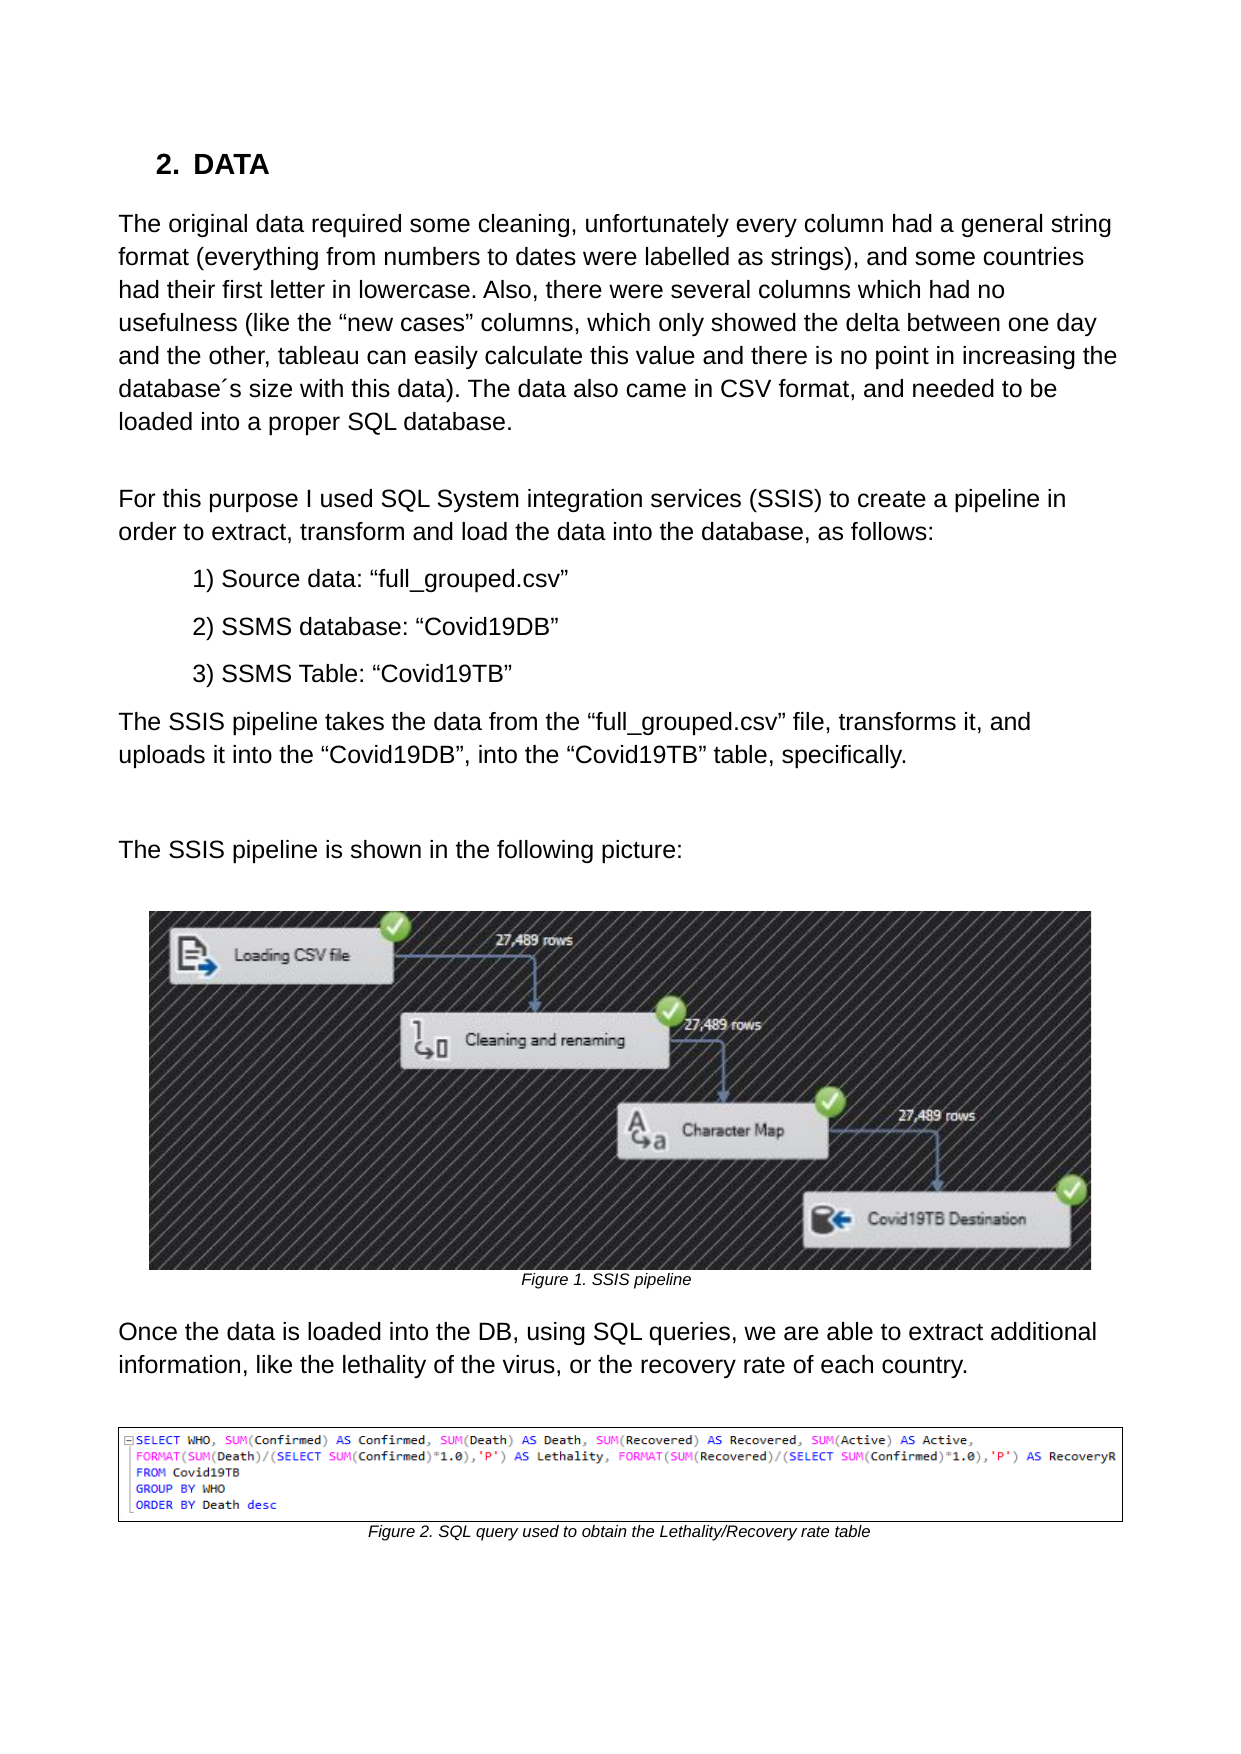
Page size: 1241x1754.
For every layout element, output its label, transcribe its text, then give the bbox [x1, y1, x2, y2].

text Figure 1. SSIS pipeline [118, 912, 1122, 1289]
text Once the data is loaded into the DB, using SQL queries, we are able to extract additional information, like the lethality of the virus, or the recovery rate of each country. [118, 1317, 1122, 1379]
text Figure 2. SQL query used to obtain the Lethality/Recovery rate table [118, 1522, 1122, 1541]
text The SSIS pipeline takes the data from the “full_grouped.csv” file, transforms it, and uploads it into the “Covid19DB”, into the “Covid19TB” table, specifically. [118, 707, 1122, 769]
text The SSIS pipeline is shown in the following picture: [118, 835, 1122, 864]
text 1) Source data: “full_grouped.csv” [118, 564, 1122, 593]
picture [121, 1429, 1119, 1519]
text [119, 1428, 1122, 1521]
picture [149, 911, 1092, 1270]
text 2) SSMS database: “Covid19DB” [118, 612, 1122, 641]
text For this purpose I used SQL System integration services (SSIS) to create a pipeline in order to extract, transform and load the data into the database, as follows: [118, 484, 1122, 545]
list DATA [156, 147, 1122, 180]
text 3) SSMS Table: “Covid19TB” [118, 659, 1122, 688]
text The original data required some cleaning, unfortunately every column had a general string format (everything from numbers to dates were labelled as strings), and some countries had their first letter in lowercase. Also, there were several columns which had no usefulness (like the “new cases” columns, which only showed the delta between one day and the other, tableau can easily calculate this value and there is no point in increasing the database´s size with this data). The data also came in CSV format, and needed to be loaded into a proper SQL database. [118, 209, 1122, 436]
